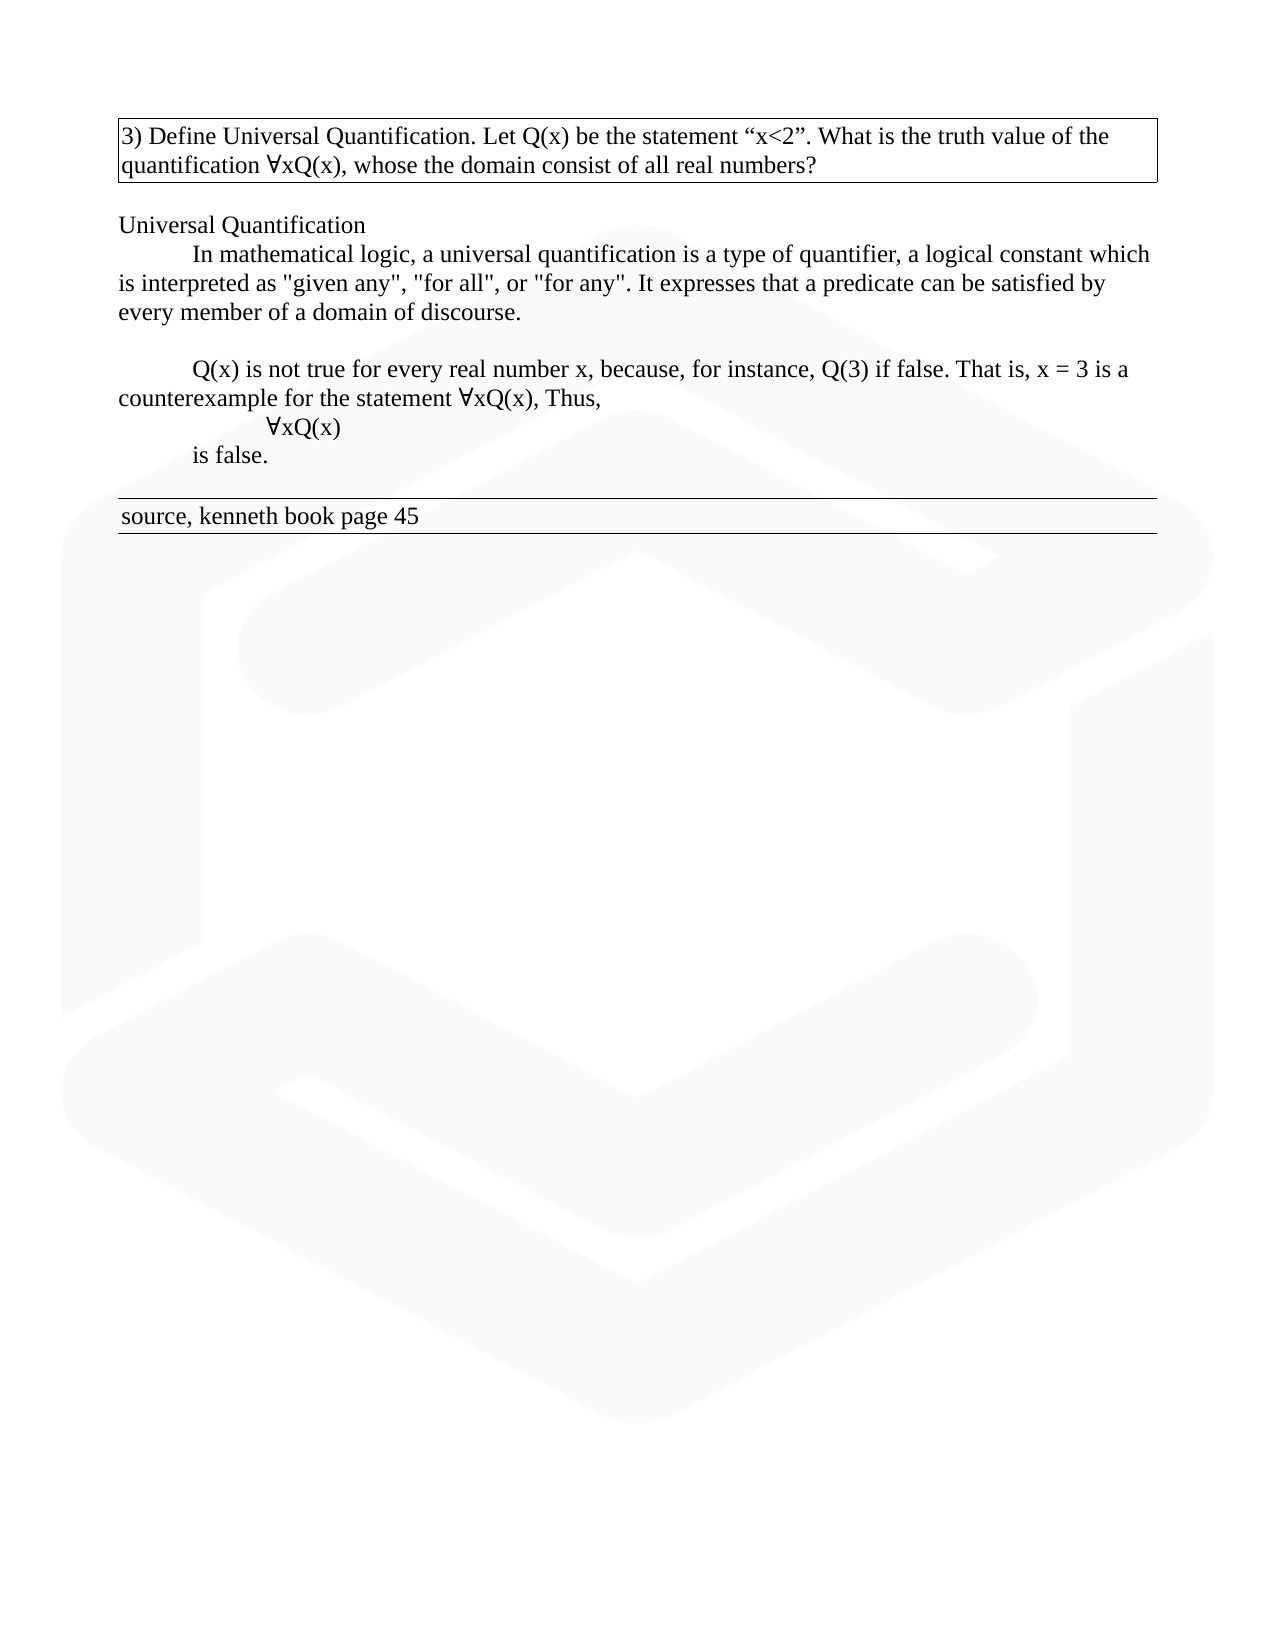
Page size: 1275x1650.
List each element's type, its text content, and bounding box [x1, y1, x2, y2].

text is false. [118, 441, 1157, 469]
text source, kenneth book page 45 [118, 499, 1157, 533]
text Q(x) is not true for every real number x, because, for instance, Q(3) if false. That is, x = 3 is a counterexample for the statement ∀xQ(x), Thus, [118, 354, 1157, 412]
text ∀xQ(x) [118, 412, 1157, 441]
text In mathematical logic, a universal quantification is a type of quantifier, a logical constant which is interpreted as "given any", "for all", or "for any". It expresses that a predicate can be satisfied by every member of a domain of discourse. [118, 239, 1157, 326]
text 3) Define Universal Quantification. Let Q(x) be the statement “x<2”. What is the truth value of the quantification ∀xQ(x), whose the domain consist of all real numbers? [119, 119, 1157, 182]
text Universal Quantification [118, 211, 1157, 239]
